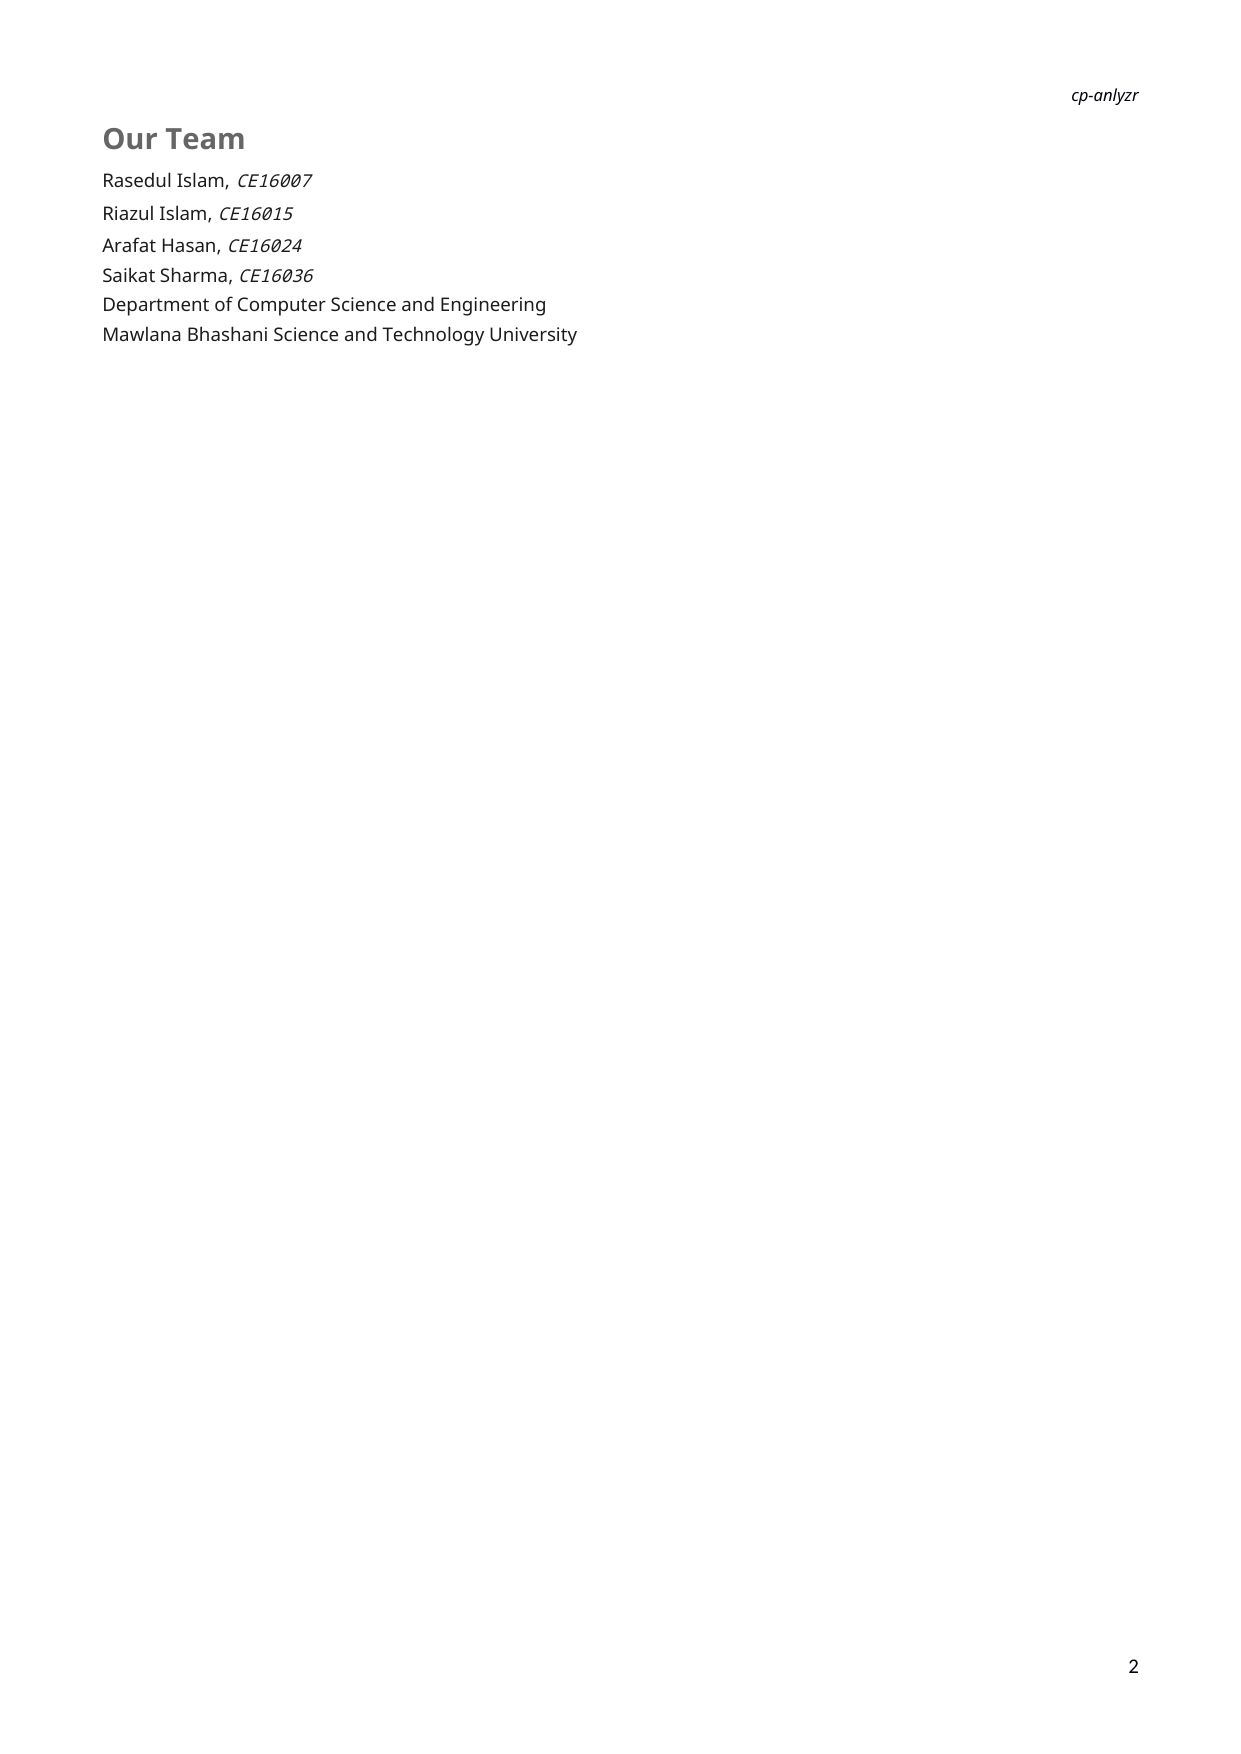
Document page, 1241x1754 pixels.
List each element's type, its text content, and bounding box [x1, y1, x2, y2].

text Our Team Rasedul Islam, CE16007 Riazul Islam, CE16015 Arafat Hasan, CE16024 Saikat Sharma, CE16036 Department of Computer Science and Engineering Mawlana Bhashani Science and Technology University [102, 119, 1138, 346]
